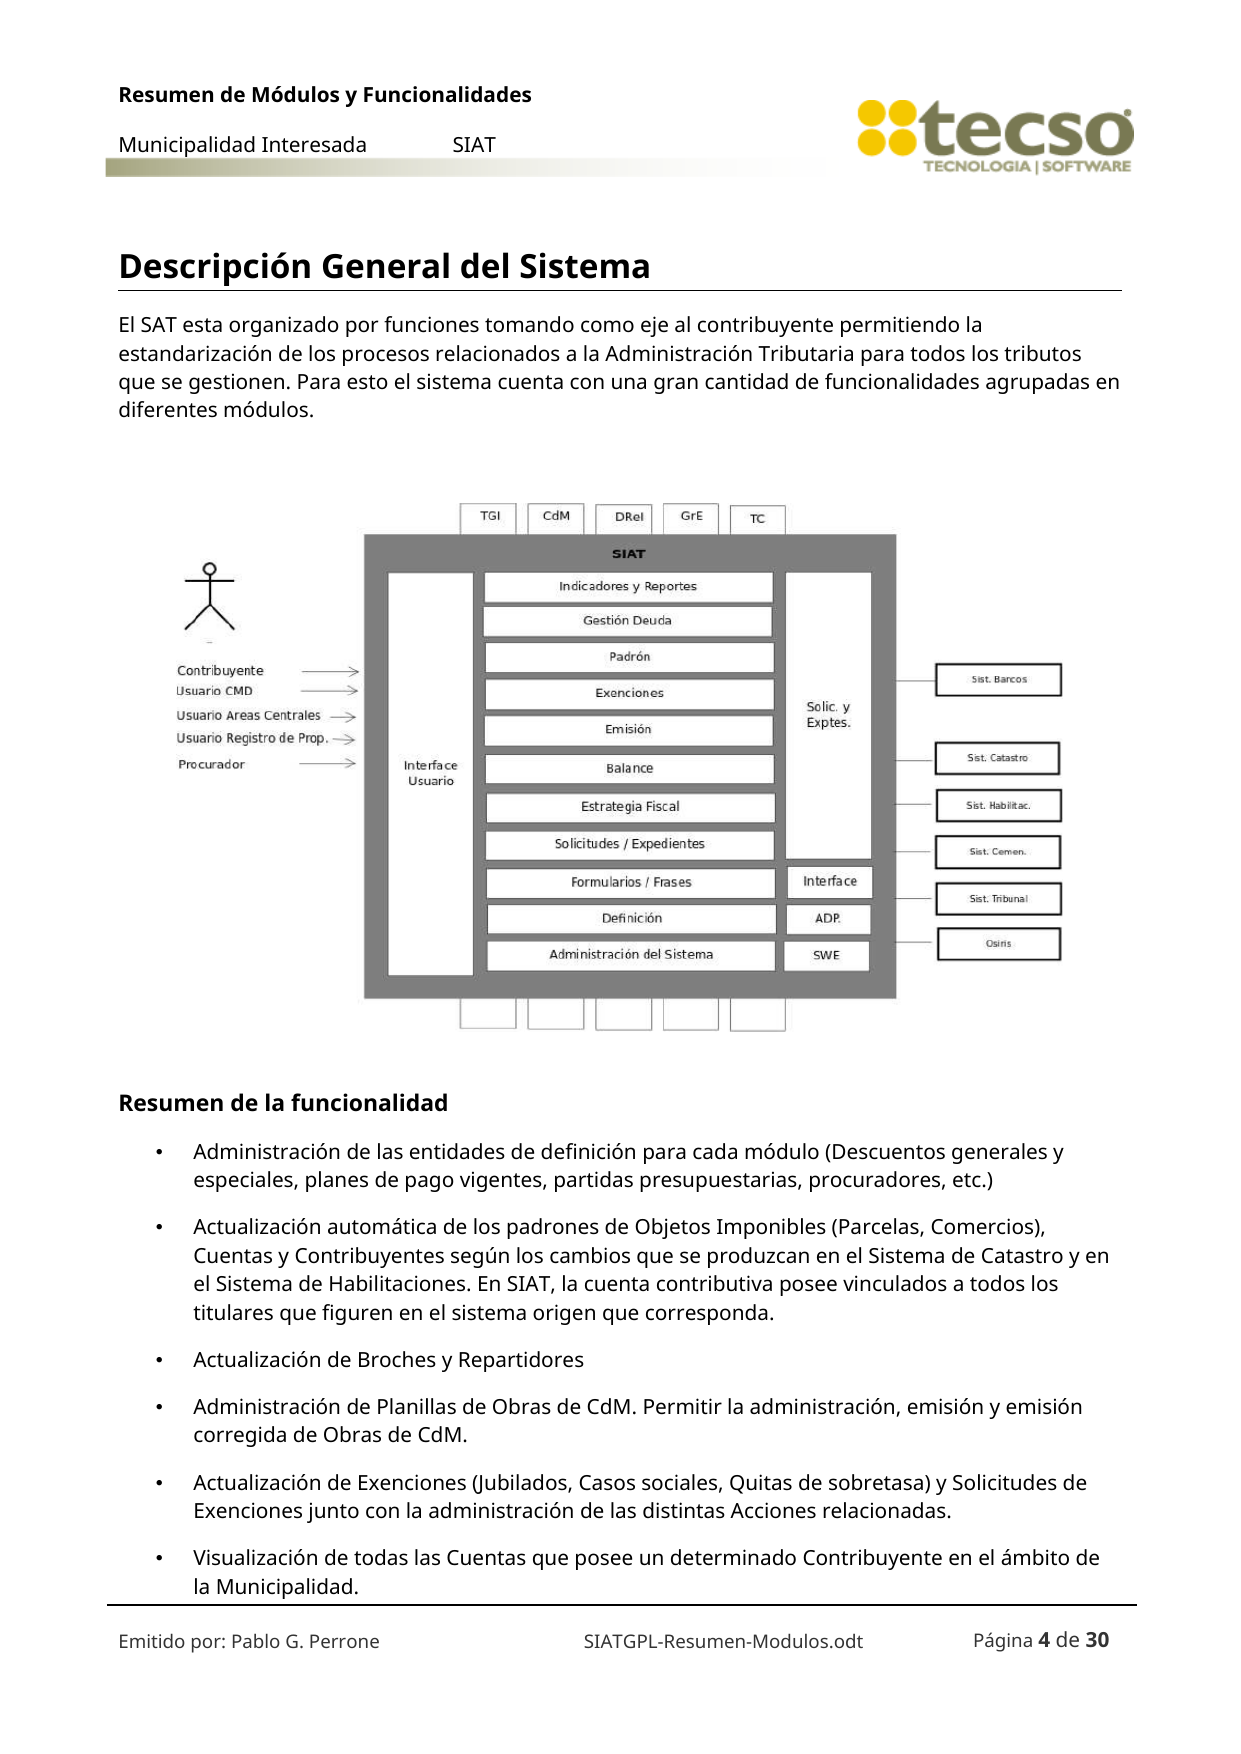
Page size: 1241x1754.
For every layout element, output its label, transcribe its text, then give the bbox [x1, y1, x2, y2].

picture [143, 483, 1097, 1046]
list Administración de las entidades de definición para cada módulo (Descuentos generales y especiales, planes de pago vigentes, partidas presupuestarias, procuradores, etc.) [156, 1137, 1122, 1194]
list Actualización de Broches y Repartidores [156, 1345, 1122, 1373]
text Resumen de la funcionalidad [118, 1087, 1122, 1118]
text El SAT esta organizado por funciones tomando como eje al contribuyente permitiendo la estandarización de los procesos relacionados a la Administración Tributaria para todos los tributos que se gestionen. Para esto el sistema cuenta con una gran cantidad de funcionalidades agrupadas en diferentes módulos. [118, 310, 1122, 424]
list Actualización de Exenciones (Jubilados, Casos sociales, Quitas de sobretasa) y Solicitudes de Exenciones junto con la administración de las distintas Acciones relacionadas. [156, 1468, 1122, 1524]
picture [105, 100, 1134, 177]
list Administración de Planillas de Obras de CdM. Permitir la administración, emisión y emisión corregida de Obras de CdM. [156, 1392, 1122, 1449]
subtitle Descripción General del Sistema [118, 243, 1122, 290]
list Actualización automática de los padrones de Objetos Imponibles (Parcelas, Comercios), Cuentas y Contribuyentes según los cambios que se produzcan en el Sistema de Catastro y en el Sistema de Habilitaciones. En SIAT, la cuenta contributiva posee vinculados a todos los titulares que figuren en el sistema origen que corresponda. [156, 1212, 1122, 1326]
list Visualización de todas las Cuentas que posee un determinado Contribuyente en el ámbito de la Municipalidad. [156, 1543, 1122, 1600]
